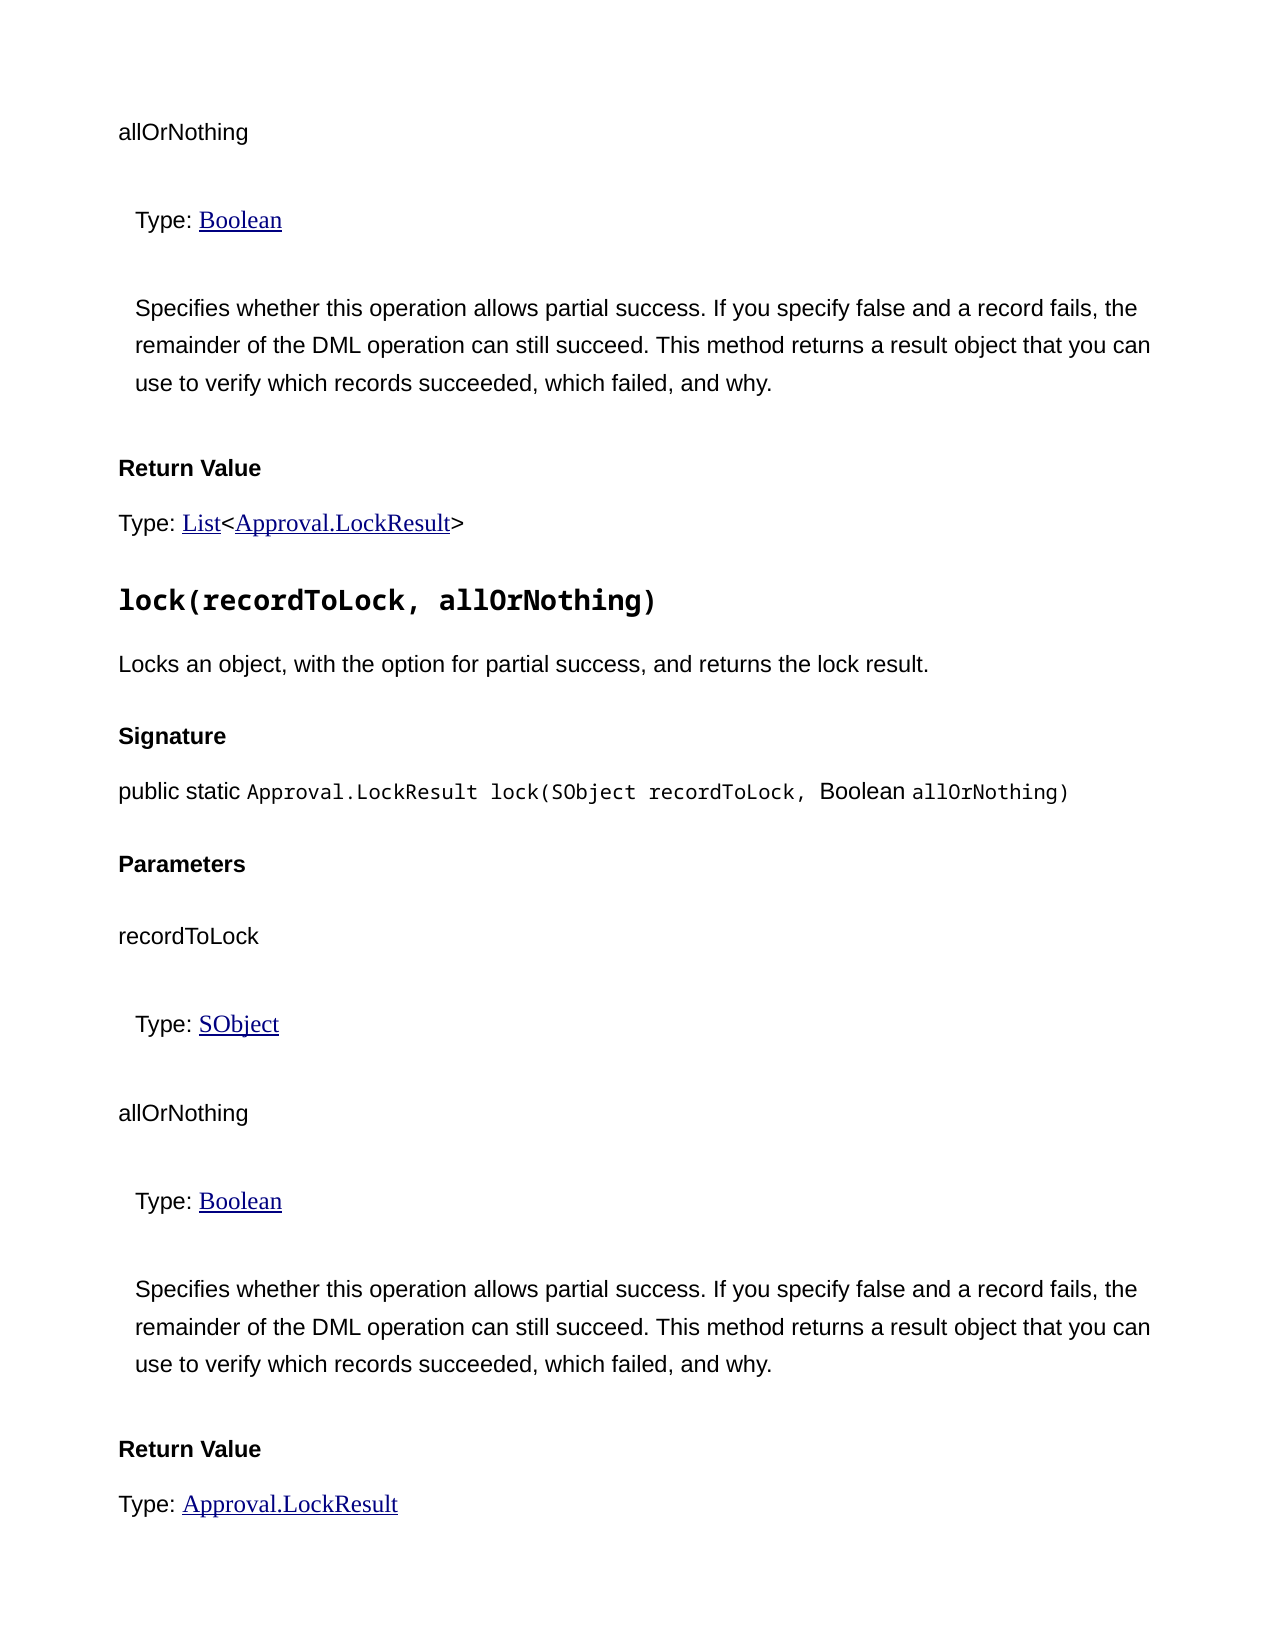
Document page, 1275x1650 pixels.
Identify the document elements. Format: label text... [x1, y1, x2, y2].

text allOrNothing [118, 118, 1157, 145]
subtitle lock(recordToLock, allOrNothing) [118, 581, 1157, 619]
text recordToLock [118, 922, 1157, 949]
text Locks an object, with the option for partial success, and returns the lock result. [118, 650, 1157, 677]
text Type: Boolean [135, 205, 1157, 234]
text Type: List<Approval.LockResult> [118, 508, 1157, 536]
subtitle Signature [118, 723, 1157, 749]
subtitle Parameters [118, 850, 1157, 877]
subtitle Return Value [118, 1435, 1157, 1462]
text allOrNothing [118, 1099, 1157, 1126]
text Type: Boolean [135, 1186, 1157, 1215]
text Specifies whether this operation allows partial success. If you specify false and a record fails, the remainder of the DML operation can still succeed. This method returns a result object that you can use to verify which records succeeded, which failed, and why. [135, 1276, 1157, 1377]
text public static Approval.LockResult lock(SObject recordToLock, Boolean allOrNothing) [118, 776, 1157, 806]
subtitle Return Value [118, 454, 1157, 481]
text Type: Approval.LockResult [118, 1489, 1157, 1517]
text Type: SObject [135, 1009, 1157, 1038]
text Specifies whether this operation allows partial success. If you specify false and a record fails, the remainder of the DML operation can still succeed. This method returns a result object that you can use to verify which records succeeded, which failed, and why. [135, 295, 1157, 396]
